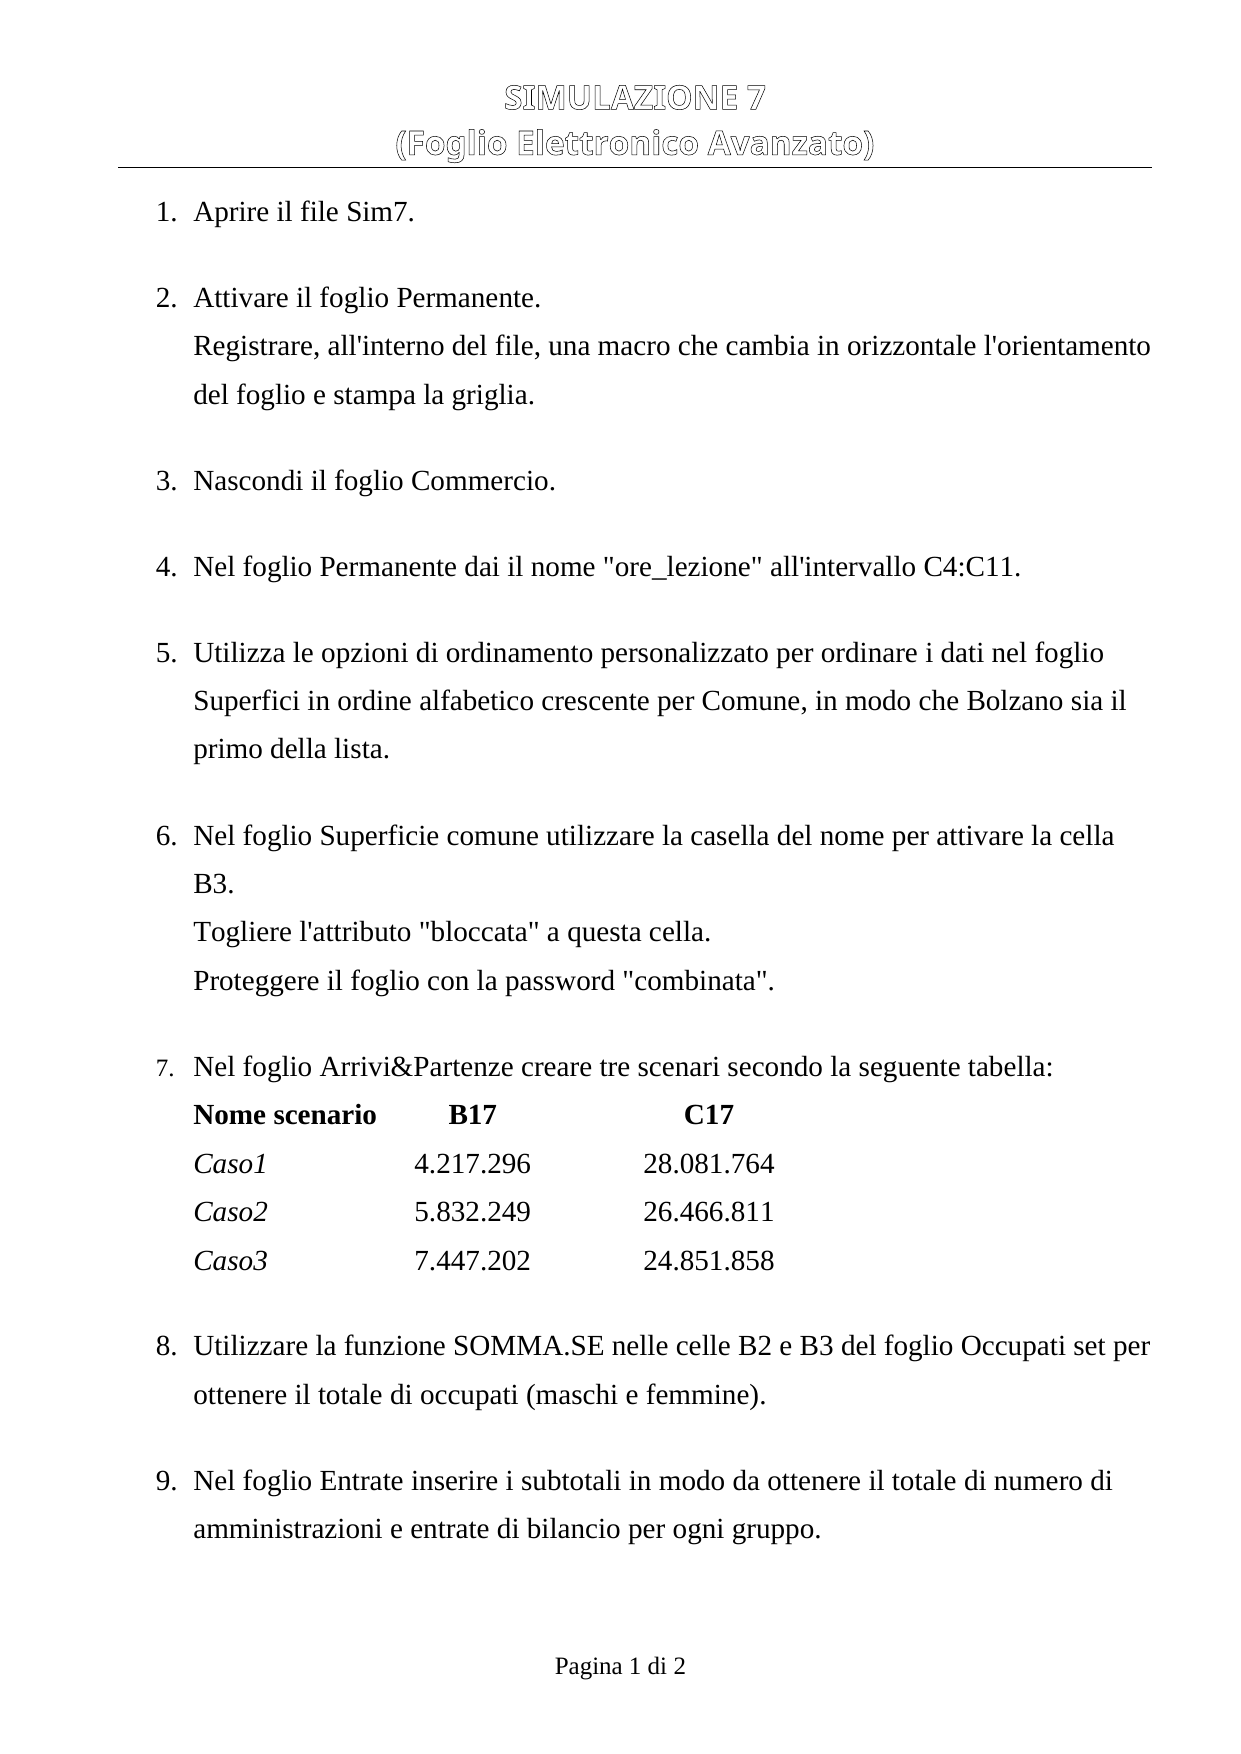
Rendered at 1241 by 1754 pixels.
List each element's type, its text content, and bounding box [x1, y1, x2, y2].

list Utilizzare la funzione SOMMA.SE nelle celle B2 e B3 del foglio Occupati set per ottenere il totale di occupati (maschi e femmine). [156, 1330, 1152, 1411]
list Nel foglio Entrate inserire i subtotali in modo da ottenere il totale di numero di amministrazioni e entrate di bilancio per ogni gruppo. [156, 1464, 1152, 1545]
list Nel foglio Permanente dai il nome "ore_lezione" all'intervallo C4:C11. [156, 550, 1152, 582]
list Nel foglio Arrivi&Partenze creare tre scenari secondo la seguente tabella: Nome scenario B17 C17 Caso1 4.217.296 28.081.764 Caso2 5.832.249 26.466.811 Caso3 7.447.202 24.851.858 [156, 1050, 1152, 1276]
list Nel foglio Superficie comune utilizzare la casella del nome per attivare la cella B3. Togliere l'attributo "bloccata" a questa cella. Proteggere il foglio con la password "combinata". [156, 819, 1152, 996]
list Attivare il foglio Permanente. Registrare, all'interno del file, una macro che cambia in orizzontale l'orientamento del foglio e stampa la griglia. [156, 281, 1152, 411]
list Aprire il file Sim7. [156, 195, 1152, 228]
list Utilizza le opzioni di ordinamento personalizzato per ordinare i dati nel foglio Superfici in ordine alfabetico crescente per Comune, in modo che Bolzano sia il primo della lista. [156, 636, 1152, 765]
list Nascondi il foglio Commercio. [156, 464, 1152, 496]
